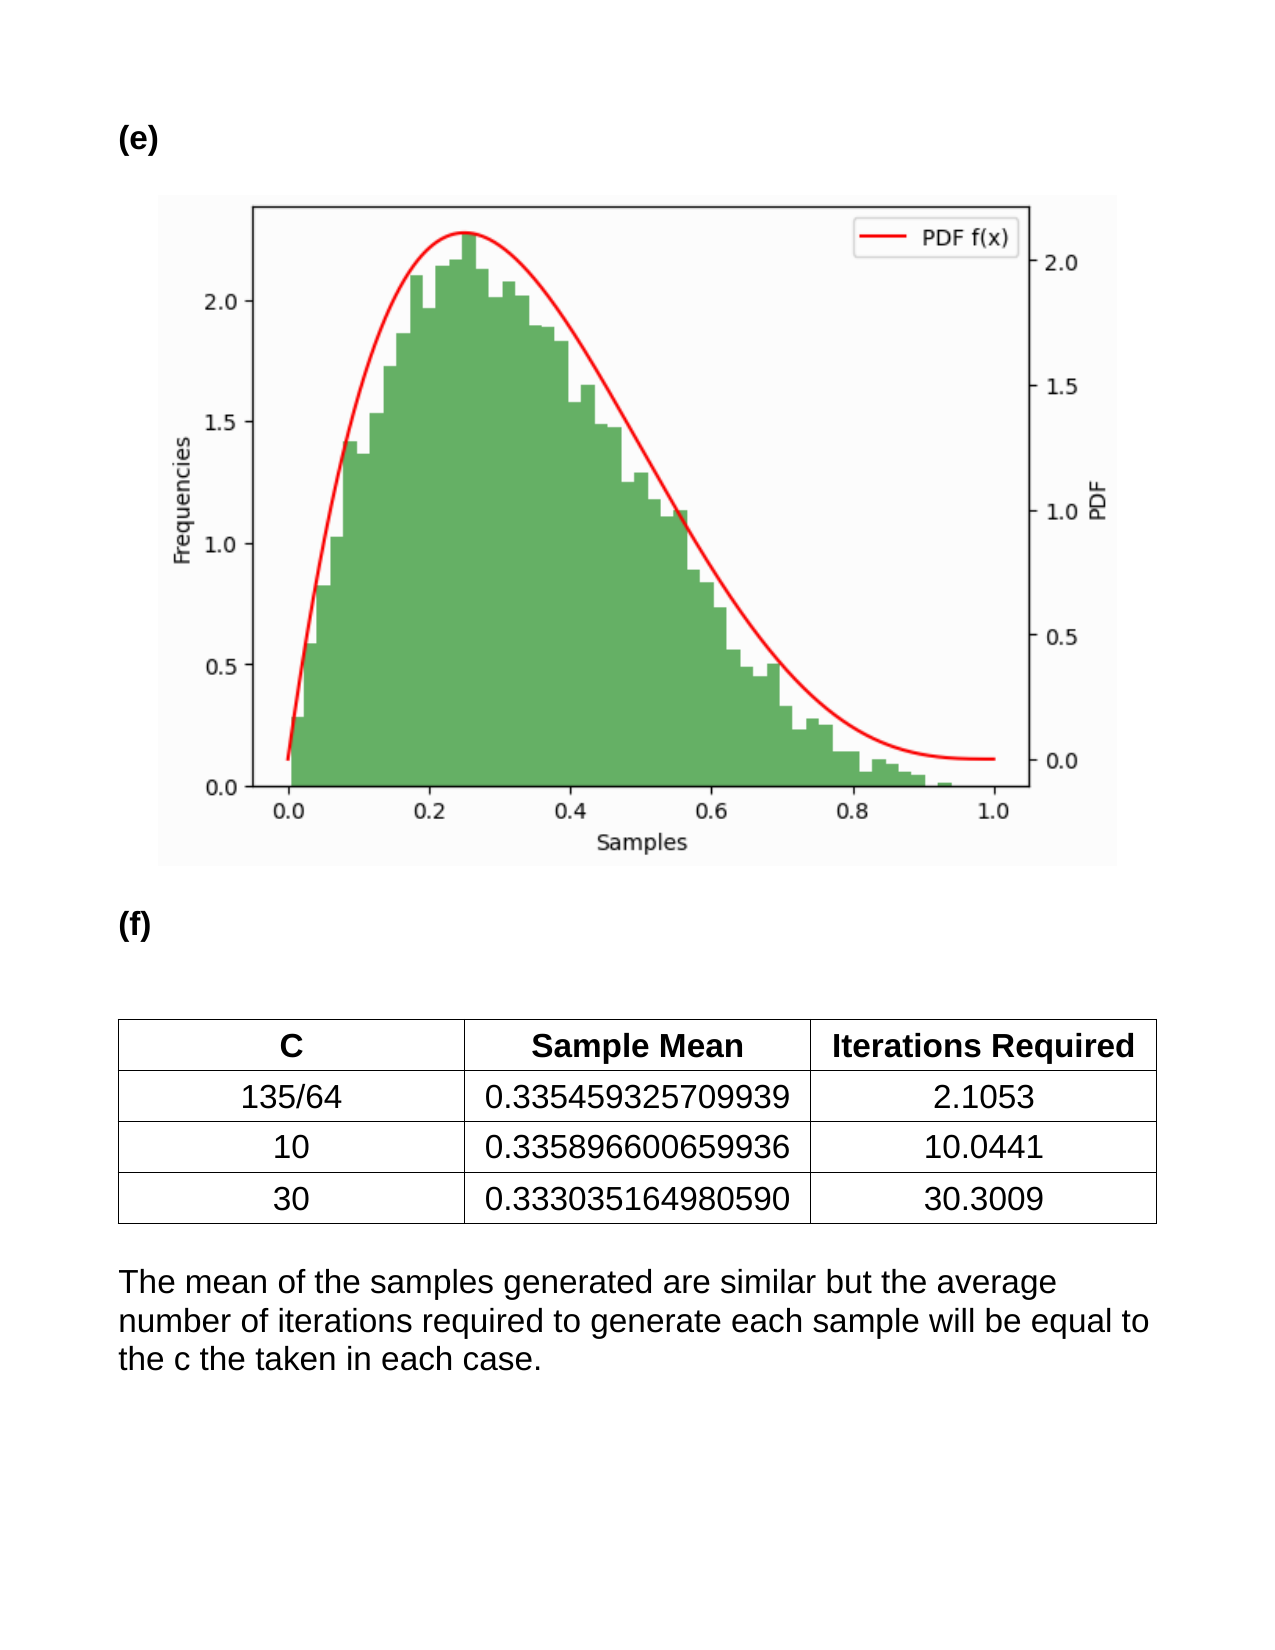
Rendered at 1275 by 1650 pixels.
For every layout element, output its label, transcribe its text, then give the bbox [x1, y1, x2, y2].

table_cell 2.1053 [811, 1071, 1156, 1121]
text (e) [118, 118, 1157, 157]
table_cell 0.335459325709939 [465, 1071, 810, 1121]
table_cell 10 [119, 1122, 464, 1172]
table_cell 10.0441 [811, 1122, 1156, 1172]
text The mean of the samples generated are similar but the average number of iterations required to generate each sample will be equal to the c the taken in each case. [118, 1262, 1157, 1377]
table_cell 0.335896600659936 [465, 1122, 810, 1172]
table_cell 30 [119, 1173, 464, 1223]
table_header C [119, 1020, 464, 1070]
table_cell 0.333035164980590 [465, 1173, 810, 1223]
table_cell 135/64 [119, 1071, 464, 1121]
table_header Iterations Required [811, 1020, 1156, 1070]
text (f) [118, 904, 1157, 942]
table_cell 30.3009 [811, 1173, 1156, 1223]
picture [157, 195, 1118, 866]
table_header Sample Mean [465, 1020, 810, 1070]
